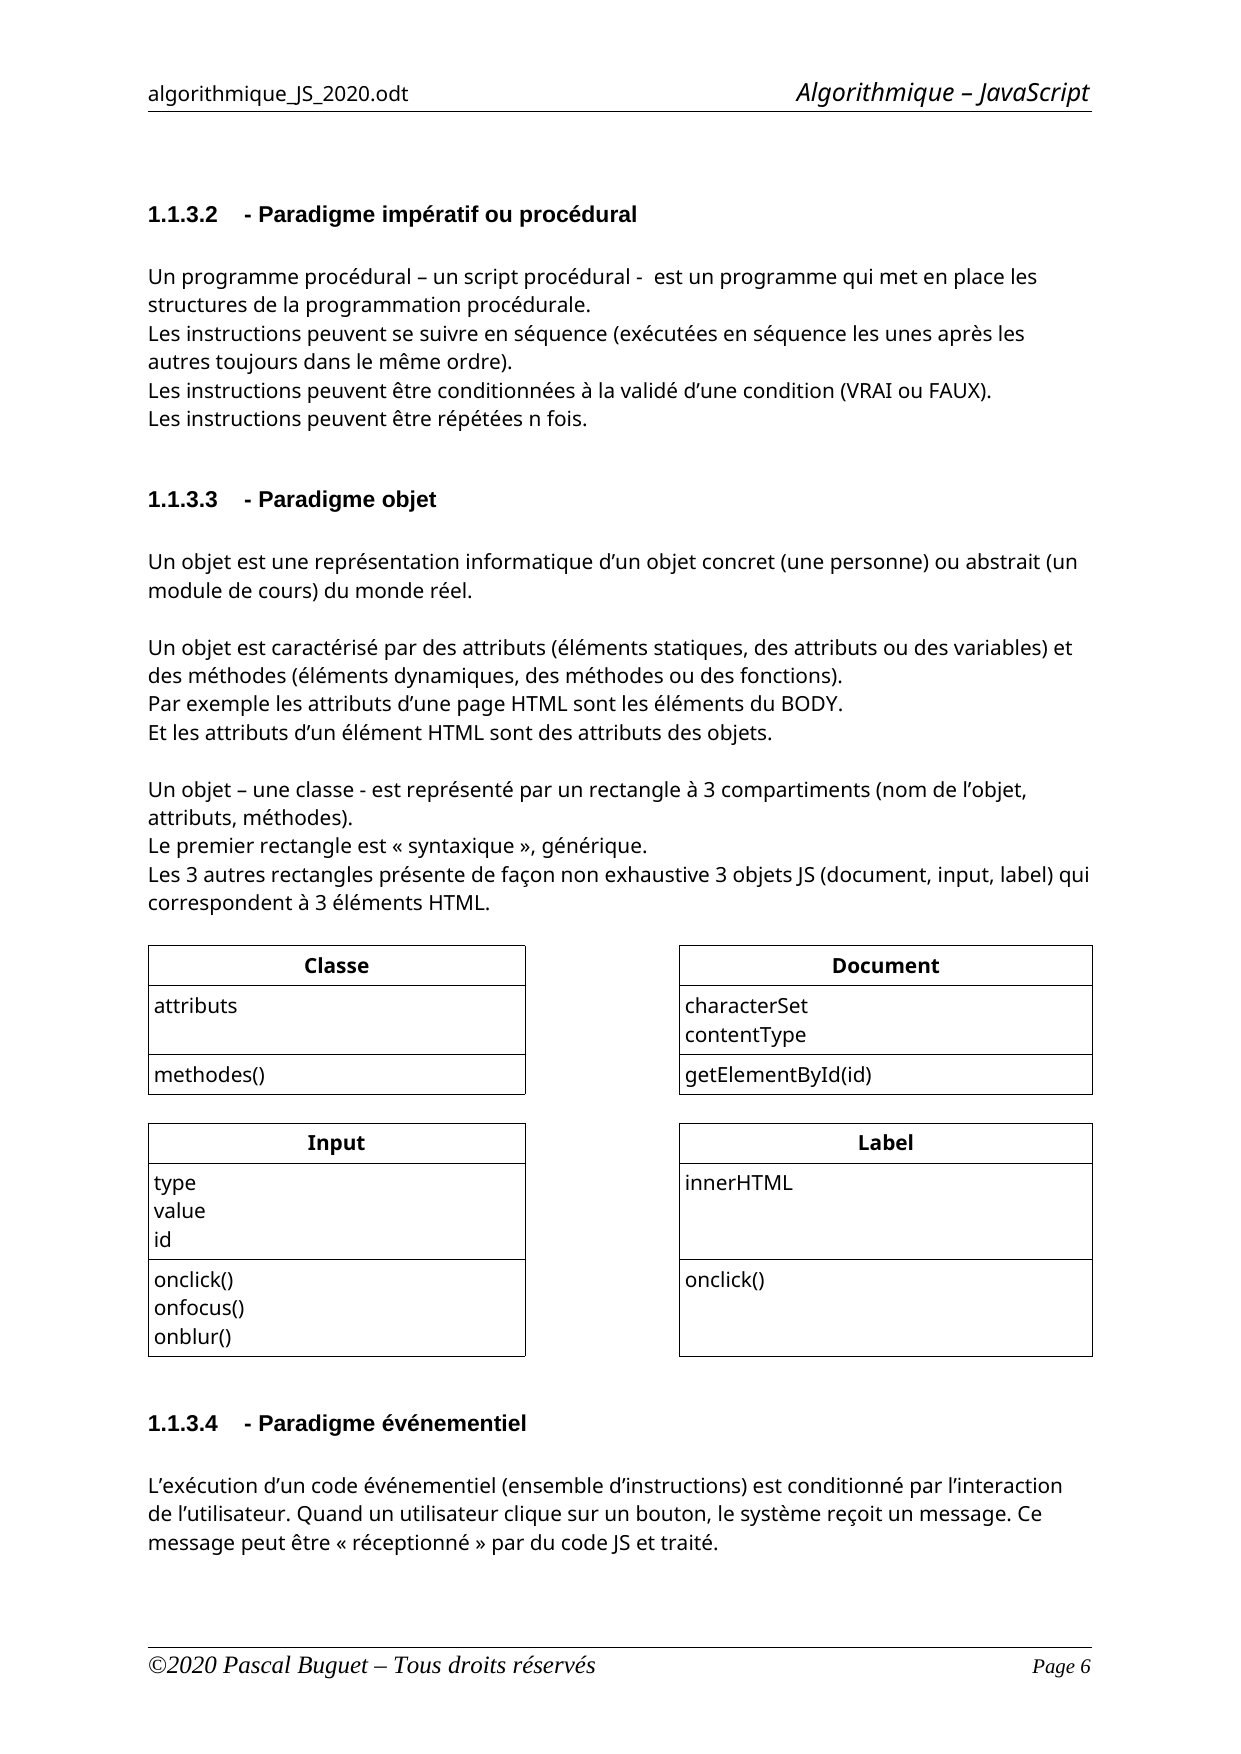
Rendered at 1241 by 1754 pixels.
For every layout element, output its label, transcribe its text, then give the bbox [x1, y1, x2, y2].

table_cell attributs [149, 986, 525, 1054]
table_header Classe [149, 946, 525, 985]
subtitle - Paradigme impératif ou procédural [148, 201, 1092, 227]
table_header Label [680, 1124, 1092, 1162]
table_header Input [149, 1124, 525, 1162]
text Les instructions peuvent être répétées n fois. [148, 404, 1092, 433]
table_cell getElementById(id) [680, 1055, 1092, 1094]
text Un objet est caractérisé par des attributs (éléments statiques, des attributs ou des variables) et des méthodes (éléments dynamiques, des méthodes ou des fonctions). [148, 633, 1092, 689]
table_cell [526, 1259, 679, 1356]
table_header [526, 945, 679, 985]
text Un objet est une représentation informatique d’un objet concret (une personne) ou abstrait (un module de cours) du monde réel. [148, 547, 1092, 604]
text L’exécution d’un code événementiel (ensemble d’instructions) est conditionné par l’interaction de l’utilisateur. Quand un utilisateur clique sur un bouton, le système reçoit un message. Ce message peut être « réceptionné » par du code JS et traité. [148, 1471, 1092, 1556]
subtitle - Paradigme objet [148, 486, 1092, 513]
text Les instructions peuvent être conditionnées à la validé d’une condition (VRAI ou FAUX). [148, 376, 1092, 404]
table_cell methodes() [149, 1055, 525, 1094]
table_cell characterSet contentType [680, 986, 1092, 1054]
text Par exemple les attributs d’une page HTML sont les éléments du BODY. [148, 689, 1092, 718]
table_cell innerHTML [680, 1164, 1092, 1259]
text Les 3 autres rectangles présente de façon non exhaustive 3 objets JS (document, input, label) qui correspondent à 3 éléments HTML. [148, 860, 1092, 917]
text Un programme procédural – un script procédural - est un programme qui met en place les structures de la programmation procédurale. [148, 262, 1092, 319]
table_cell [526, 985, 679, 1054]
text Et les attributs d’un élément HTML sont des attributs des objets. [148, 718, 1092, 746]
table_cell onclick() [680, 1260, 1092, 1356]
table_cell onclick() onfocus() onblur() [149, 1260, 525, 1356]
text Un objet – une classe - est représenté par un rectangle à 3 compartiments (nom de l’objet, attributs, méthodes). [148, 775, 1092, 832]
subtitle - Paradigme événementiel [148, 1410, 1092, 1436]
table_cell type value id [149, 1164, 525, 1259]
table_cell [526, 1163, 679, 1259]
table_header [526, 1123, 679, 1162]
text Le premier rectangle est « syntaxique », générique. [148, 832, 1092, 860]
text Les instructions peuvent se suivre en séquence (exécutées en séquence les unes après les autres toujours dans le même ordre). [148, 319, 1092, 376]
table_cell [526, 1054, 679, 1094]
table_header Document [680, 946, 1092, 985]
